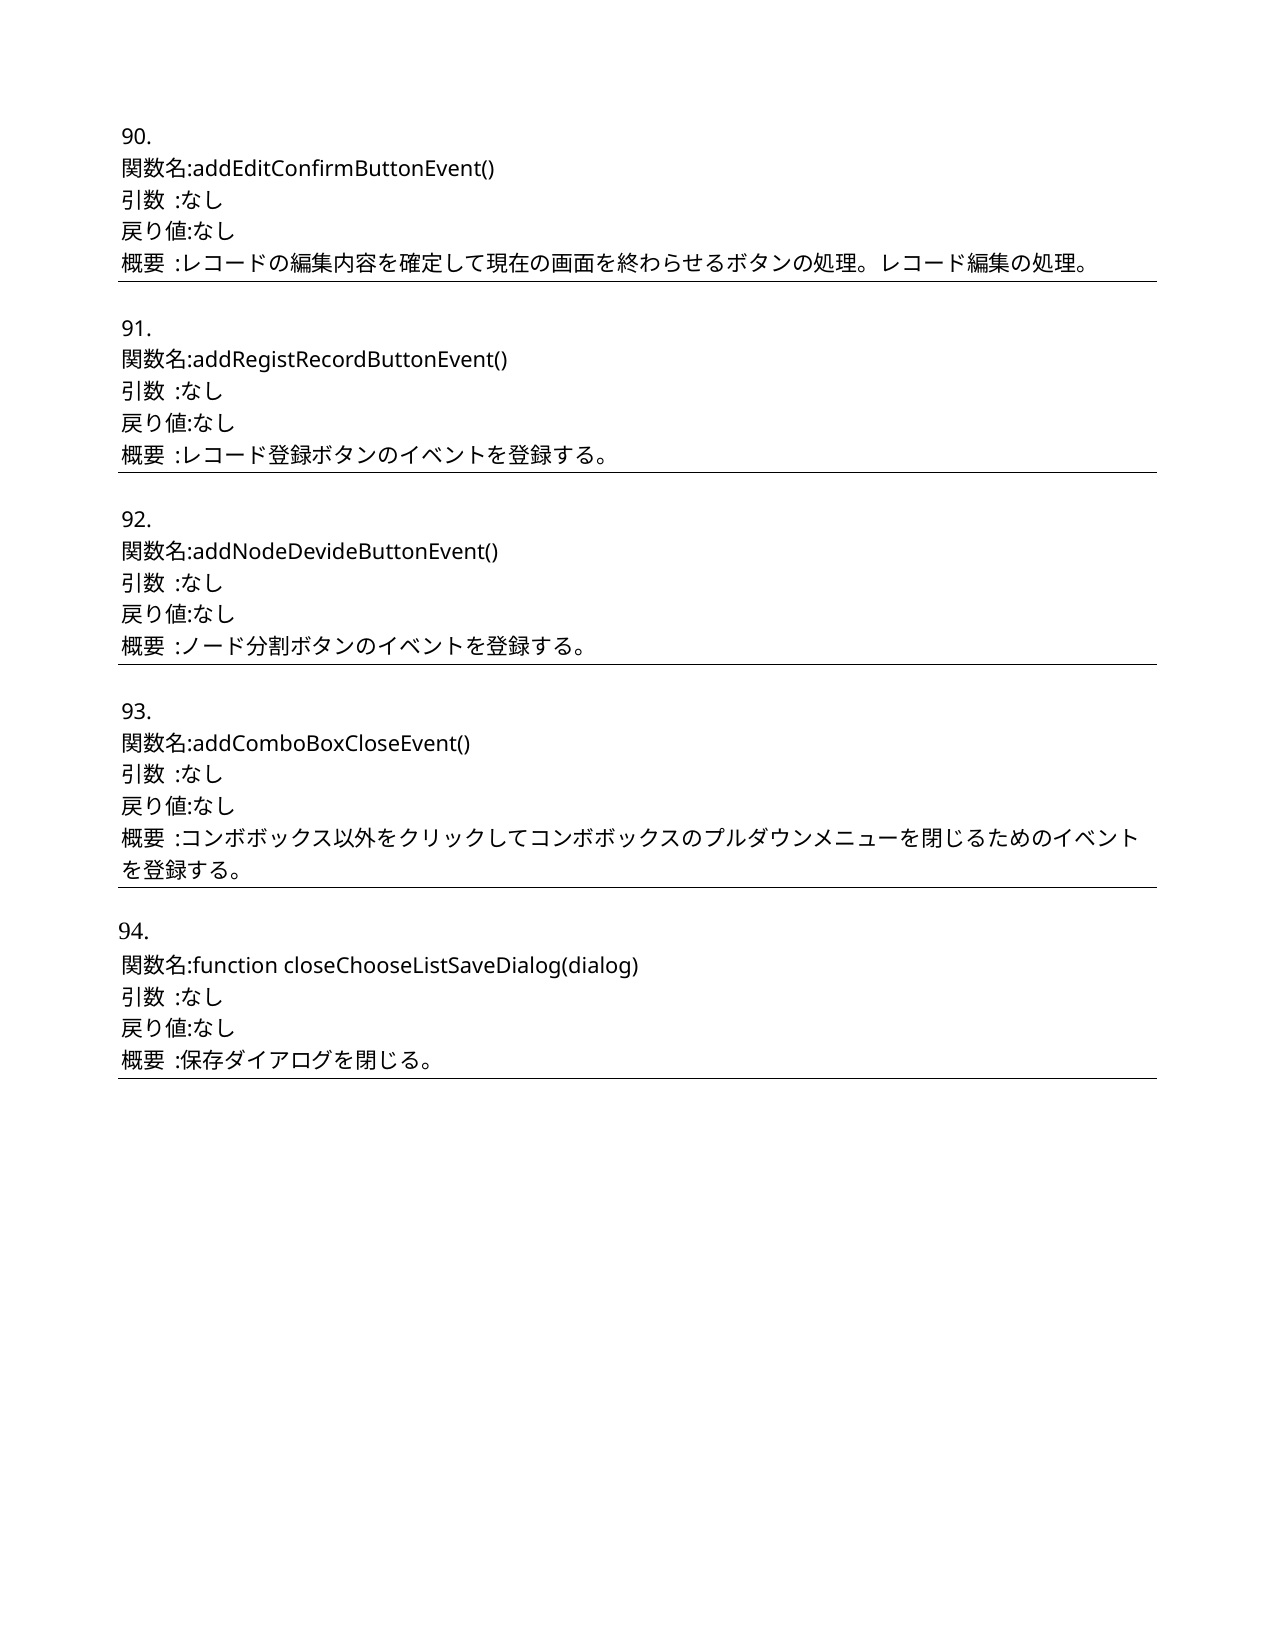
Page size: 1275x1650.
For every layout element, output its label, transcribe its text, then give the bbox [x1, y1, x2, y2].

text 引数 :なし [118, 374, 1157, 406]
text 91. [118, 310, 1157, 342]
text 概要 :レコードの編集内容を確定して現在の画面を終わらせるボタンの処理。レコード編集の処理。 [118, 246, 1157, 281]
text 94. [118, 916, 1157, 945]
text 92. [118, 501, 1157, 534]
text 関数名:addEditConfirmButtonEvent() [118, 151, 1157, 183]
text 戻り値:なし [118, 214, 1157, 246]
text 関数名:addNodeDevideButtonEvent() [118, 534, 1157, 566]
text 戻り値:なし [118, 597, 1157, 629]
text 引数 :なし [118, 979, 1157, 1011]
text 概要 :レコード登録ボタンのイベントを登録する。 [118, 438, 1157, 472]
text 戻り値:なし [118, 406, 1157, 438]
text 概要 :保存ダイアログを閉じる。 [118, 1043, 1157, 1078]
text 93. [118, 693, 1157, 726]
text 概要 :コンボボックス以外をクリックしてコンボボックスのプルダウンメニューを閉じるためのイベントを登録する。 [118, 821, 1157, 887]
text 引数 :なし [118, 566, 1157, 597]
text 関数名:addComboBoxCloseEvent() [118, 726, 1157, 757]
text 戻り値:なし [118, 789, 1157, 821]
text 関数名:function closeChooseListSaveDialog(dialog) [118, 945, 1157, 979]
text 90. [118, 118, 1157, 151]
text 引数 :なし [118, 183, 1157, 214]
text 引数 :なし [118, 757, 1157, 789]
text 関数名:addRegistRecordButtonEvent() [118, 342, 1157, 374]
text 戻り値:なし [118, 1011, 1157, 1043]
text 概要 :ノード分割ボタンのイベントを登録する。 [118, 629, 1157, 664]
